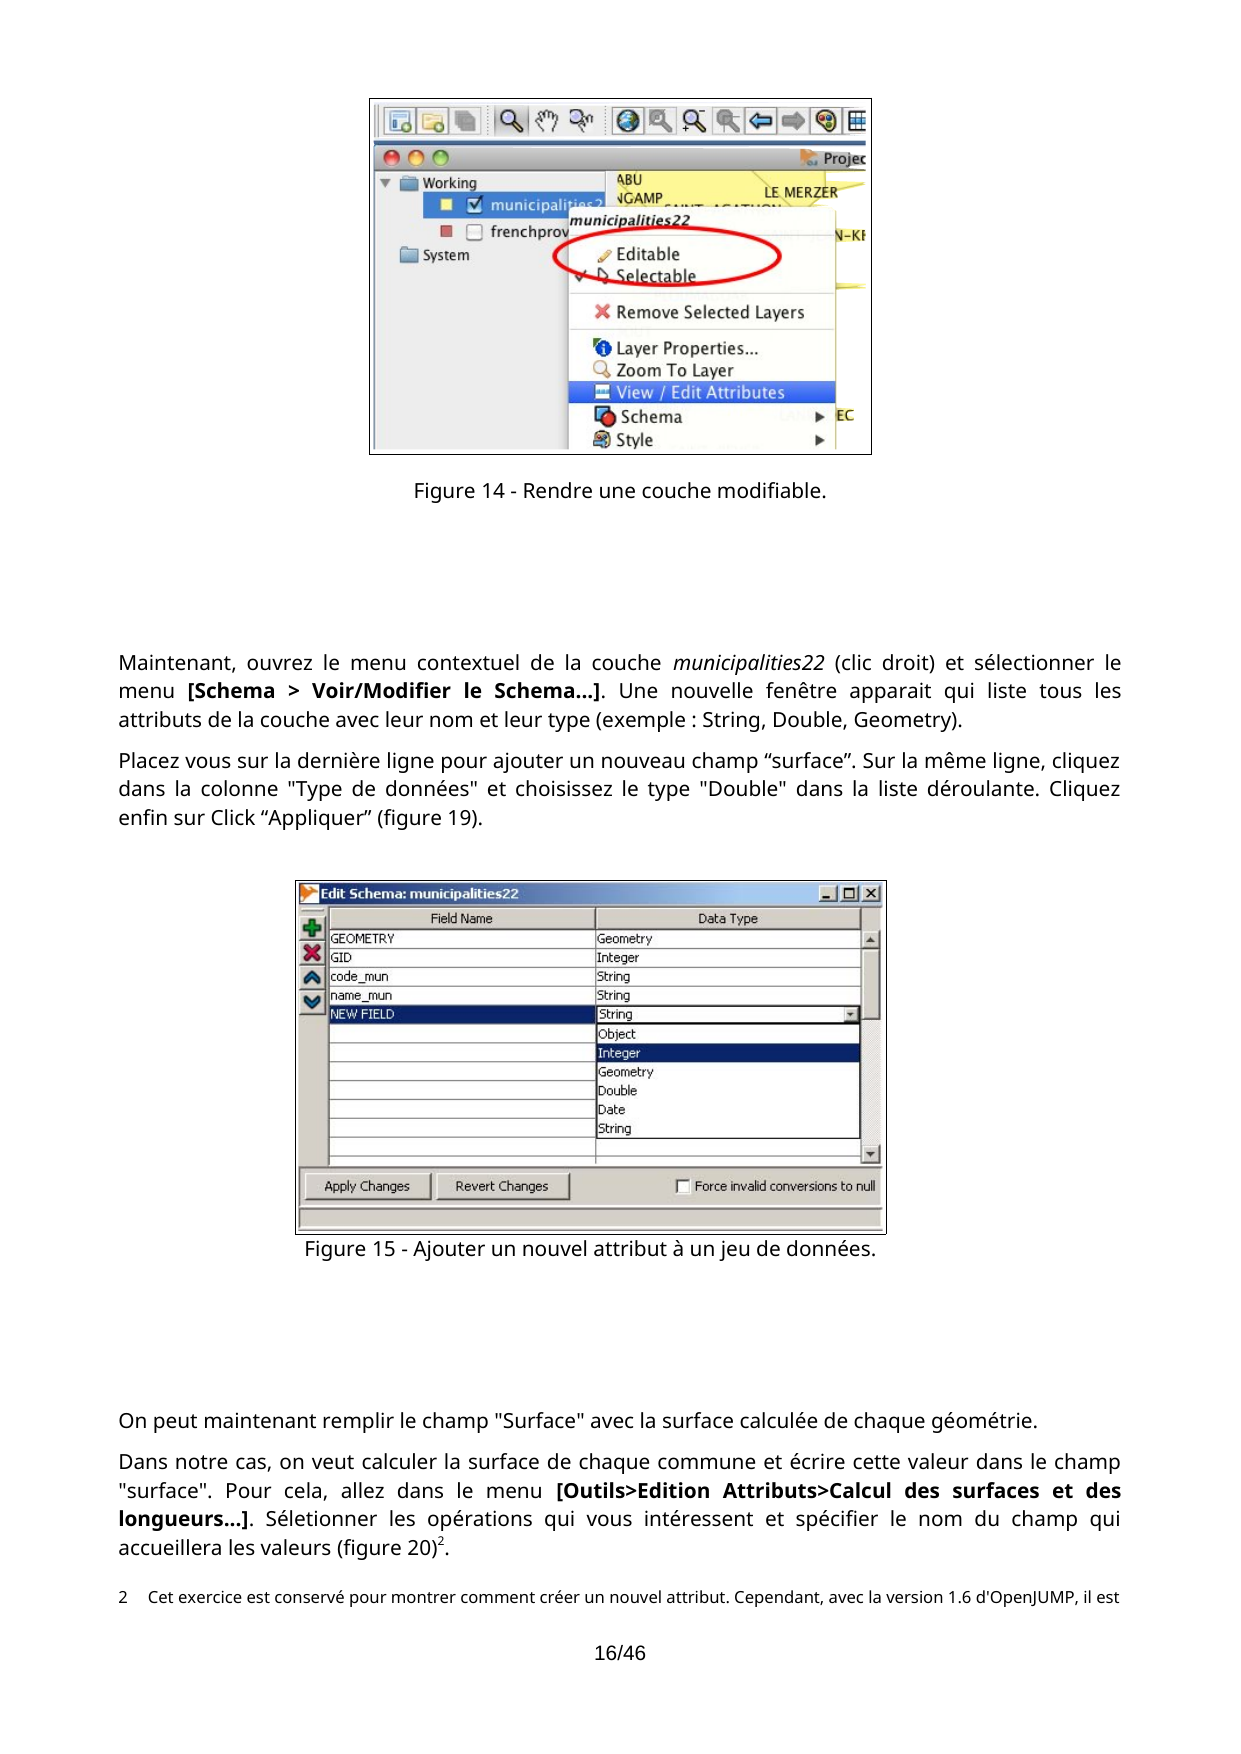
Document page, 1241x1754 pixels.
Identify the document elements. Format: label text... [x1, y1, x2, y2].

text [385, 163, 855, 454]
text Cet exercice est conservé pour montrer comment créer un nouvel attribut. Cependant, avec la version 1.6 d'OpenJUMP, il est désormais plus facile pour calculer des longueurs d'objets ou des surfaces, d'utiliser le plugin Outils > Edition d'attributs > Ajouter des attributs géométriques. [118, 1586, 1122, 1608]
text Placez vous sur la dernière ligne pour ajouter un nouveau champ “surface”. Sur la même ligne, cliquez dans la colonne "Type de données" et choisissez le type "Double" dans la liste déroulante. Cliquez enfin sur Click “Appliquer” (figure 19). [118, 746, 1122, 831]
picture [413, 141, 868, 452]
text Dans notre cas, on veut calculer la surface de chaque commune et écrire cette valeur dans le champ "surface". Pour cela, allez dans le menu [Outils>Edition Attributs>Calcul des surfaces et des longueurs...]. Séletionner les opérations qui vous intéressent et spécifier le nom du champ qui accueillera les valeurs (figure 20). [118, 1447, 1122, 1561]
text Figure 14 - Rendre une couche modifiable. [385, 455, 855, 505]
text Figure 15 - Ajouter un nouvel attribut à un jeu de données. [295, 1235, 886, 1262]
text On peut maintenant remplir le champ "Surface" avec la surface calculée de chaque géométrie. [118, 1406, 1122, 1435]
text Maintenant, ouvrez le menu contextuel de la couche municipalities22 (clic droit) et sélectionner le menu [Schema > Voir/Modifier le Schema...]. Une nouvelle fenêtre apparait qui liste tous les attributs de la couche avec leur nom et leur type (exemple : String, Double, Geometry). [118, 648, 1122, 733]
picture [298, 882, 883, 1231]
text [296, 881, 886, 1234]
